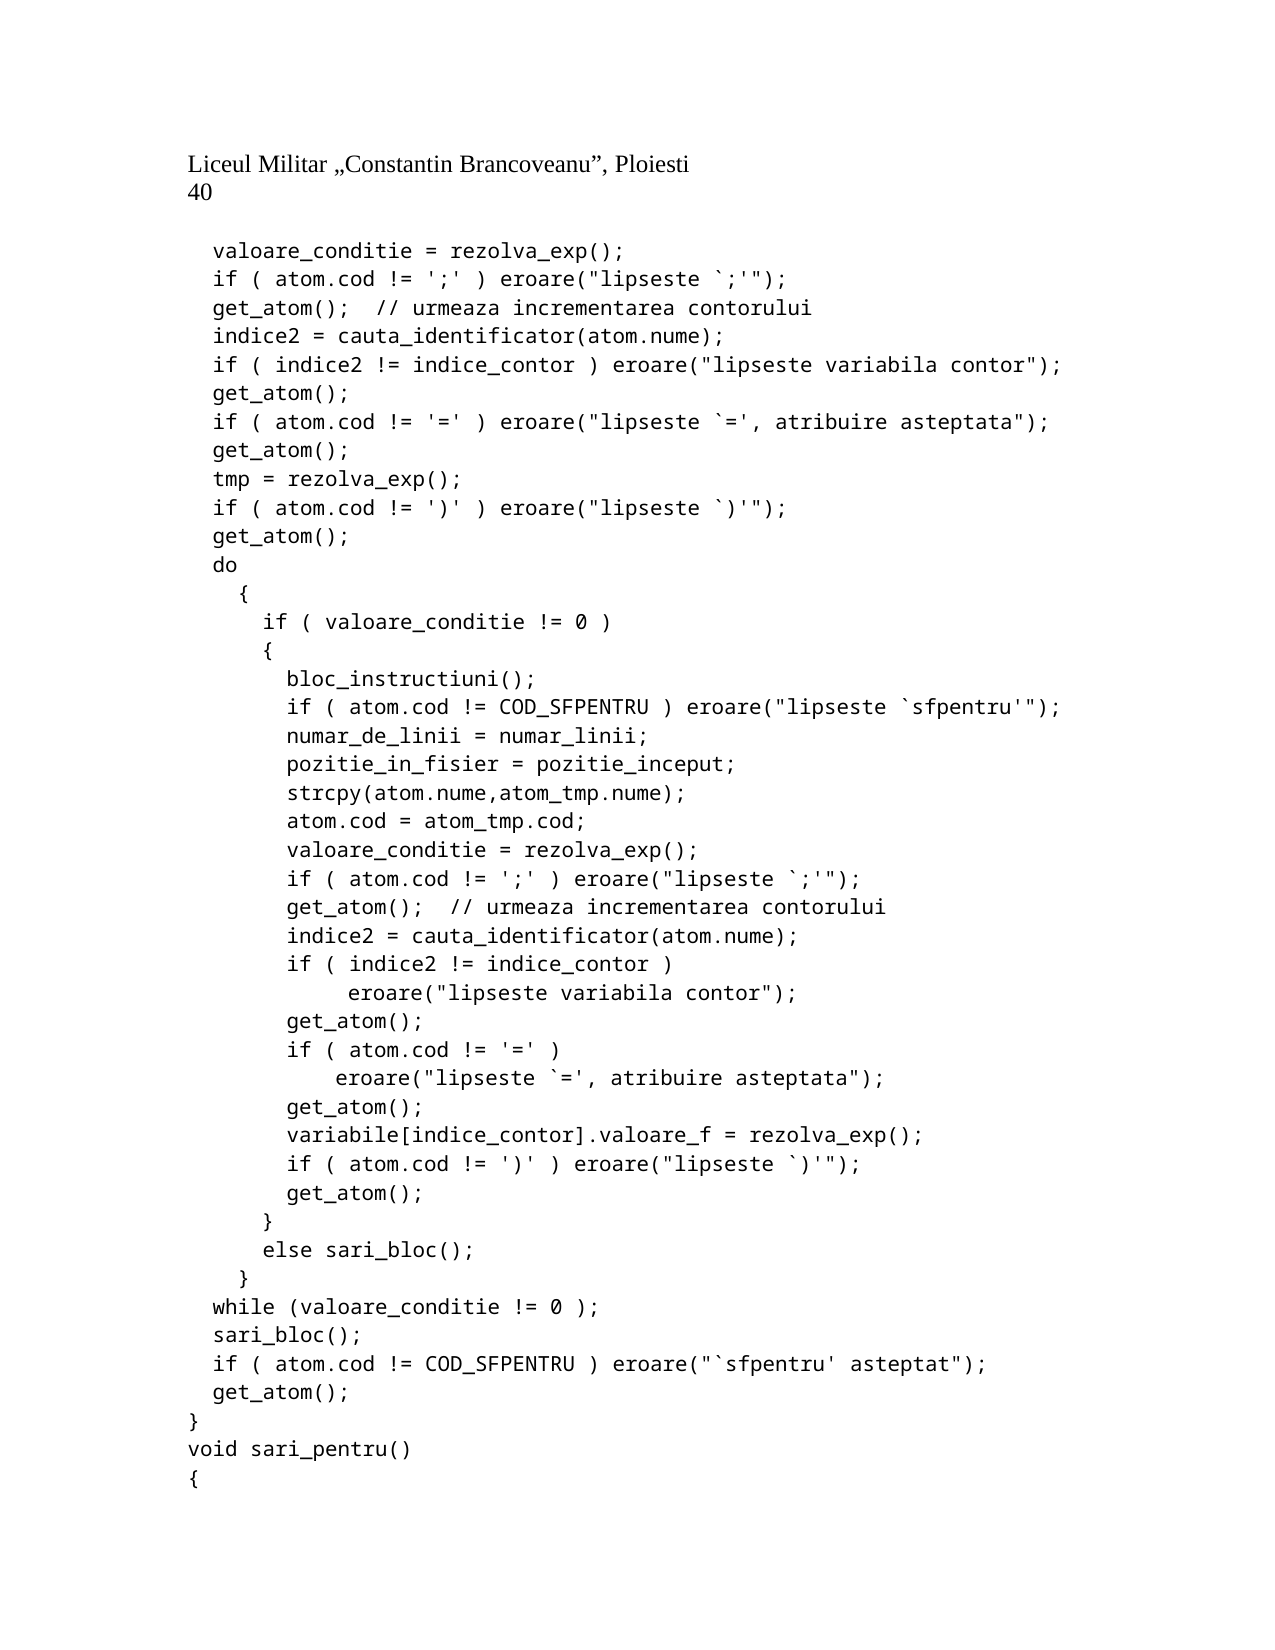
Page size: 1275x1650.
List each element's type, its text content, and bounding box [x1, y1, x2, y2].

text } [187, 1206, 1087, 1234]
text { [187, 1463, 1087, 1491]
text if ( atom.cod != '=' ) [187, 1035, 1087, 1063]
text valoare_conditie = rezolva_exp(); [187, 236, 1087, 264]
text get_atom(); [187, 435, 1087, 464]
text valoare_conditie = rezolva_exp(); [187, 835, 1087, 863]
text variabile[indice_contor].valoare_f = rezolva_exp(); [187, 1120, 1087, 1149]
text if ( atom.cod != '=' ) eroare("lipseste `=', atribuire asteptata"); [187, 407, 1087, 435]
text pozitie_in_fisier = pozitie_inceput; [187, 749, 1087, 778]
text get_atom(); [187, 1377, 1087, 1406]
text tmp = rezolva_exp(); [187, 464, 1087, 492]
text numar_de_linii = numar_linii; [187, 721, 1087, 749]
text else sari_bloc(); [187, 1234, 1087, 1263]
text eroare("lipseste variabila contor"); [187, 978, 1087, 1006]
text get_atom(); [187, 1177, 1087, 1206]
text } [187, 1406, 1087, 1434]
text strcpy(atom.nume,atom_tmp.nume); [187, 778, 1087, 806]
text sari_bloc(); [187, 1320, 1087, 1349]
text if ( atom.cod != ')' ) eroare("lipseste `)'"); [187, 492, 1087, 521]
text get_atom(); // urmeaza incrementarea contorului [187, 293, 1087, 321]
text { [187, 635, 1087, 664]
text bloc_instructiuni(); [187, 664, 1087, 692]
text get_atom(); [187, 1006, 1087, 1035]
text indice2 = cauta_identificator(atom.nume); [187, 321, 1087, 350]
text if ( atom.cod != ';' ) eroare("lipseste `;'"); [187, 264, 1087, 293]
text if ( atom.cod != ')' ) eroare("lipseste `)'"); [187, 1149, 1087, 1177]
text indice2 = cauta_identificator(atom.nume); [187, 921, 1087, 949]
text if ( atom.cod != ';' ) eroare("lipseste `;'"); [187, 863, 1087, 892]
text if ( indice2 != indice_contor ) [187, 949, 1087, 978]
text do [187, 549, 1087, 578]
text get_atom(); [187, 1092, 1087, 1120]
text void sari_pentru() [187, 1434, 1087, 1463]
text while (valoare_conditie != 0 ); [187, 1292, 1087, 1320]
text eroare("lipseste `=', atribuire asteptata"); [187, 1063, 1087, 1092]
text if ( atom.cod != COD_SFPENTRU ) eroare("lipseste `sfpentru'"); [187, 692, 1087, 721]
text } [187, 1263, 1087, 1292]
text if ( indice2 != indice_contor ) eroare("lipseste variabila contor"); [187, 350, 1087, 378]
text if ( atom.cod != COD_SFPENTRU ) eroare("`sfpentru' asteptat"); [187, 1349, 1087, 1377]
text get_atom(); // urmeaza incrementarea contorului [187, 892, 1087, 921]
text get_atom(); [187, 378, 1087, 407]
text if ( valoare_conditie != 0 ) [187, 607, 1087, 635]
text get_atom(); [187, 521, 1087, 549]
text { [187, 578, 1087, 607]
text atom.cod = atom_tmp.cod; [187, 806, 1087, 835]
